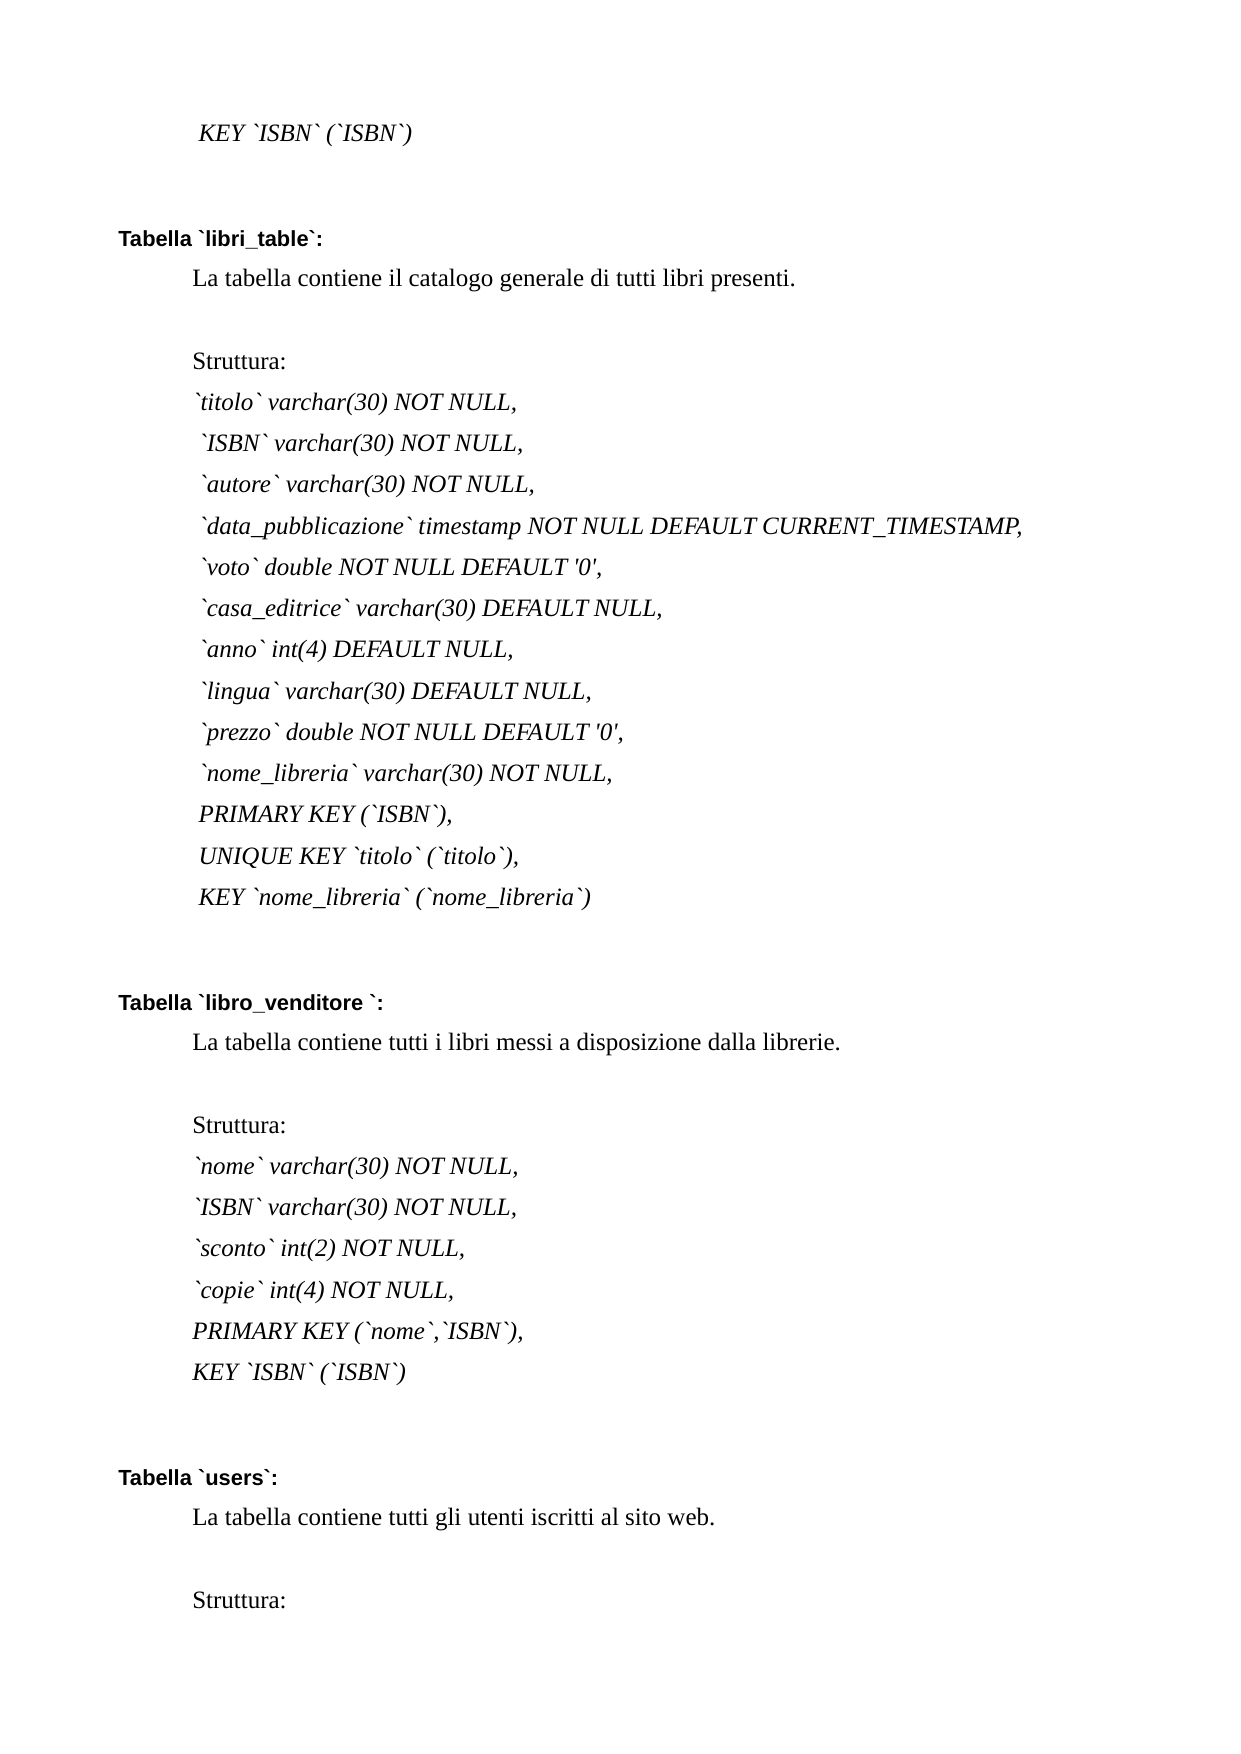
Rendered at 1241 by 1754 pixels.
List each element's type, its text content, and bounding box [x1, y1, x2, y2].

text `nome` varchar(30) NOT NULL, [118, 1151, 1122, 1180]
text `nome_libreria` varchar(30) NOT NULL, [192, 758, 1122, 787]
text `ISBN` varchar(30) NOT NULL, [192, 428, 1122, 457]
text `sconto` int(2) NOT NULL, [118, 1233, 1122, 1262]
text KEY `nome_libreria` (`nome_libreria`) [192, 882, 1122, 911]
text `prezzo` double NOT NULL DEFAULT '0', [192, 717, 1122, 746]
text `data_pubblicazione` timestamp NOT NULL DEFAULT CURRENT_TIMESTAMP, [192, 511, 1122, 539]
text La tabella contiene tutti i libri messi a disposizione dalla librerie. [118, 1027, 1122, 1056]
text Struttura: [118, 346, 1122, 374]
text PRIMARY KEY (`ISBN`), [192, 799, 1122, 828]
text KEY `ISBN` (`ISBN`) [192, 118, 1122, 147]
text La tabella contiene il catalogo generale di tutti libri presenti. [118, 263, 1122, 292]
text `anno` int(4) DEFAULT NULL, [192, 634, 1122, 663]
text `casa_editrice` varchar(30) DEFAULT NULL, [192, 593, 1122, 622]
text PRIMARY KEY (`nome`,`ISBN`), [118, 1316, 1122, 1345]
text UNIQUE KEY `titolo` (`titolo`), [192, 841, 1122, 869]
subtitle Tabella `users`: [118, 1465, 1122, 1490]
text Struttura: [118, 1110, 1122, 1138]
text La tabella contiene tutti gli utenti iscritti al sito web. [118, 1502, 1122, 1531]
text `voto` double NOT NULL DEFAULT '0', [192, 552, 1122, 581]
text KEY `ISBN` (`ISBN`) [118, 1357, 1122, 1386]
text `autore` varchar(30) NOT NULL, [192, 469, 1122, 498]
subtitle Tabella `libro_venditore `: [118, 989, 1122, 1015]
text `copie` int(4) NOT NULL, [118, 1275, 1122, 1303]
subtitle Tabella `libri_table`: [118, 226, 1122, 251]
text `lingua` varchar(30) DEFAULT NULL, [192, 676, 1122, 704]
text Struttura: [118, 1585, 1122, 1614]
text `titolo` varchar(30) NOT NULL, [118, 387, 1122, 416]
text `ISBN` varchar(30) NOT NULL, [118, 1192, 1122, 1221]
